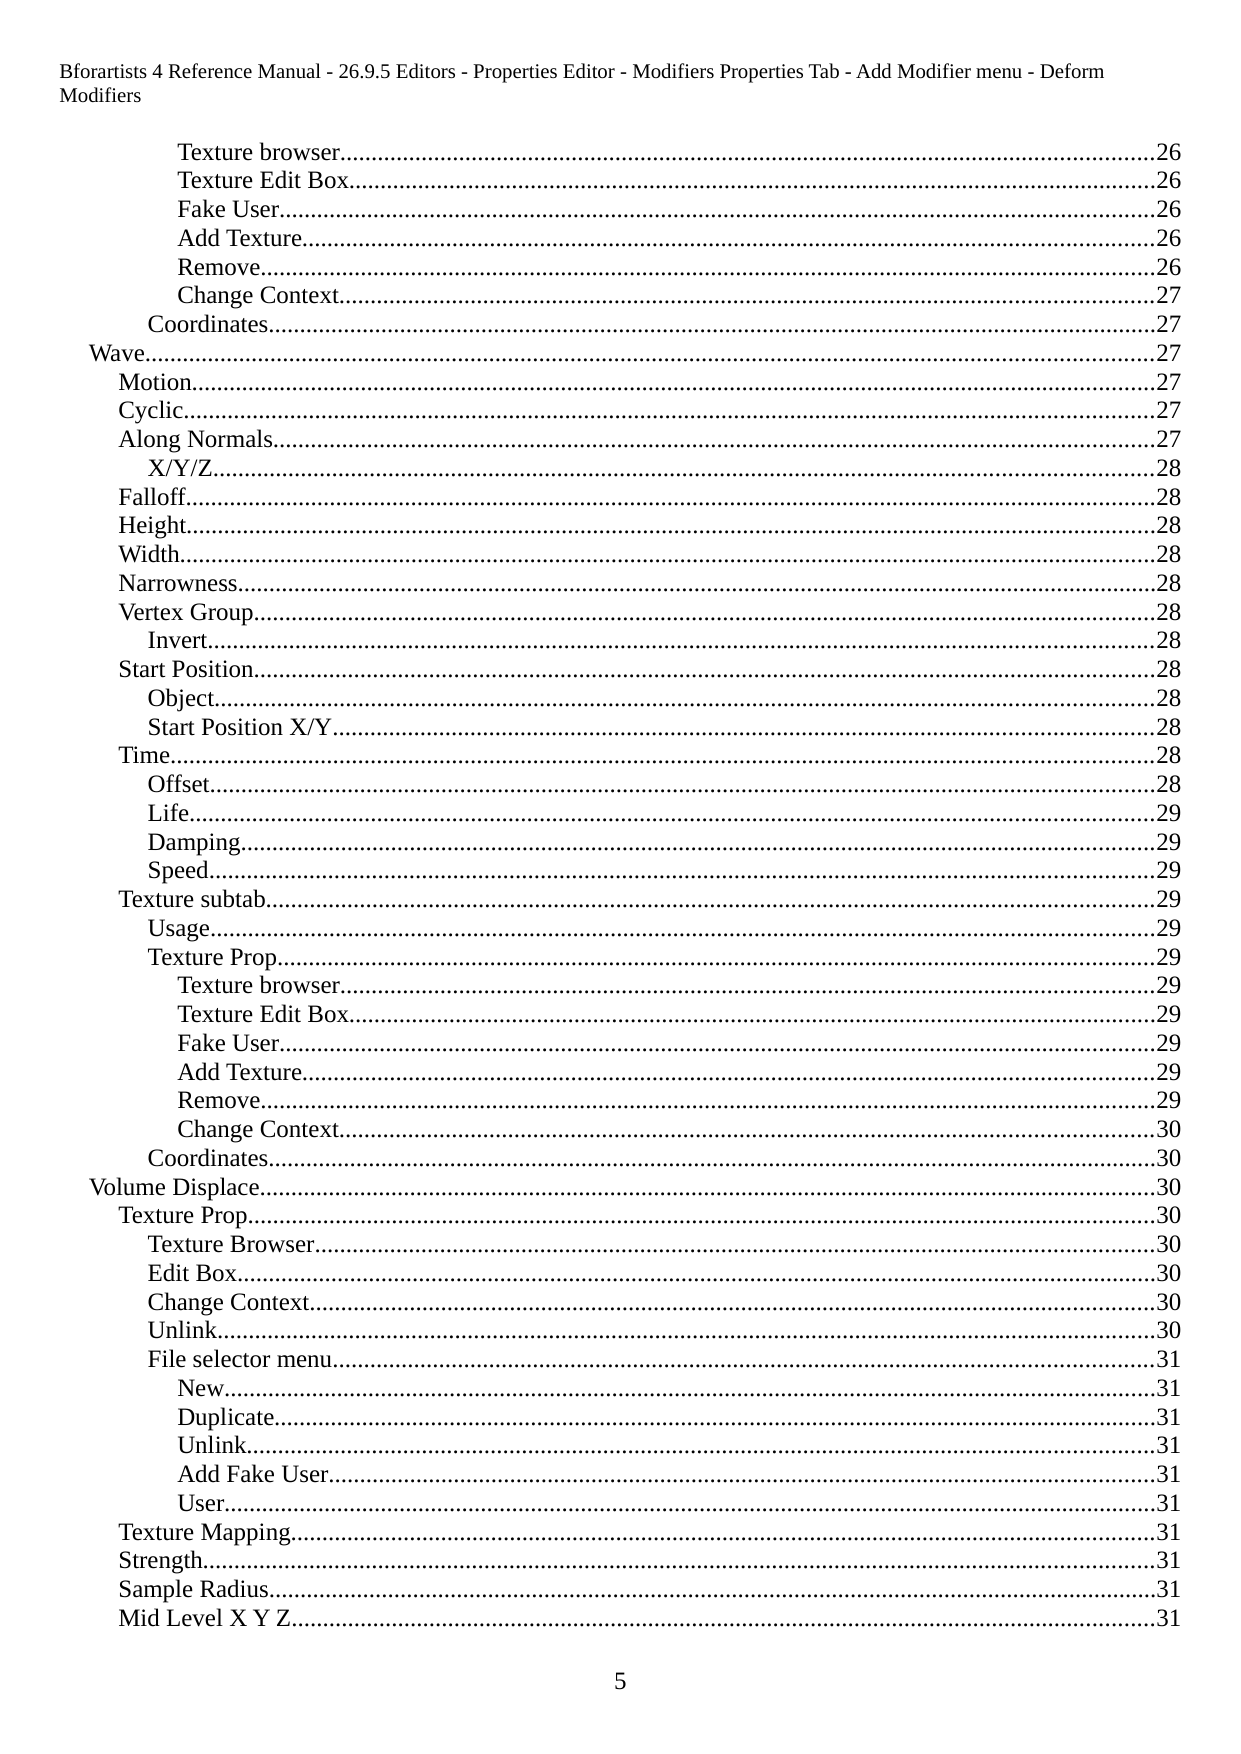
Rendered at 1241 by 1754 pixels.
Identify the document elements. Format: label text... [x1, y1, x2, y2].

text Sample Radius 31 [118, 1574, 1181, 1603]
text Time 28 [118, 740, 1181, 769]
text Texture Edit Box 29 [177, 999, 1181, 1028]
text Life 29 [147, 798, 1181, 827]
text Along Normals 27 [118, 424, 1181, 453]
text Texture subtab 29 [118, 884, 1181, 913]
text Width 28 [118, 539, 1181, 568]
text Start Position 28 [118, 654, 1181, 683]
text Unlink 30 [147, 1315, 1181, 1344]
text Object 28 [147, 683, 1181, 712]
text Cyclic 27 [118, 395, 1181, 424]
text Vertex Group 28 [118, 597, 1181, 625]
text Add Texture 26 [177, 223, 1181, 252]
text Coordinates 27 [147, 309, 1181, 338]
text Volume Displace 30 [88, 1172, 1181, 1200]
text Change Context 27 [177, 280, 1181, 309]
text Strength 31 [118, 1545, 1181, 1574]
text Texture browser 26 [177, 137, 1181, 165]
text Fake User 29 [177, 1028, 1181, 1057]
text Narrowness 28 [118, 568, 1181, 597]
text Duplicate 31 [177, 1402, 1181, 1430]
text Fake User 26 [177, 194, 1181, 223]
text Texture Browser 30 [147, 1229, 1181, 1258]
text Add Fake User 31 [177, 1459, 1181, 1488]
text Remove 29 [177, 1085, 1181, 1114]
text Invert 28 [147, 625, 1181, 654]
text User 31 [177, 1488, 1181, 1517]
text Falloff 28 [118, 482, 1181, 510]
text Texture Prop 29 [147, 942, 1181, 970]
text Mid Level X Y Z 31 [118, 1603, 1181, 1632]
text Add Texture 29 [177, 1057, 1181, 1085]
text Speed 29 [147, 855, 1181, 884]
text Change Context 30 [177, 1114, 1181, 1143]
text Coordinates 30 [147, 1143, 1181, 1172]
text Change Context 30 [147, 1287, 1181, 1315]
text Edit Box 30 [147, 1258, 1181, 1287]
text X/Y/Z 28 [147, 453, 1181, 482]
text Wave 27 [88, 338, 1181, 367]
text Usage 29 [147, 913, 1181, 942]
text File selector menu 31 [147, 1344, 1181, 1373]
text Texture browser 29 [177, 970, 1181, 999]
text Unlink 31 [177, 1430, 1181, 1459]
text Offset 28 [147, 769, 1181, 798]
text Texture Edit Box 26 [177, 165, 1181, 194]
text New 31 [177, 1373, 1181, 1402]
text Remove 26 [177, 252, 1181, 280]
text Texture Prop 30 [118, 1200, 1181, 1229]
text Texture Mapping 31 [118, 1517, 1181, 1545]
text Start Position X/Y 28 [147, 712, 1181, 740]
text Height 28 [118, 510, 1181, 539]
text Motion 27 [118, 367, 1181, 395]
text Damping 29 [147, 827, 1181, 855]
